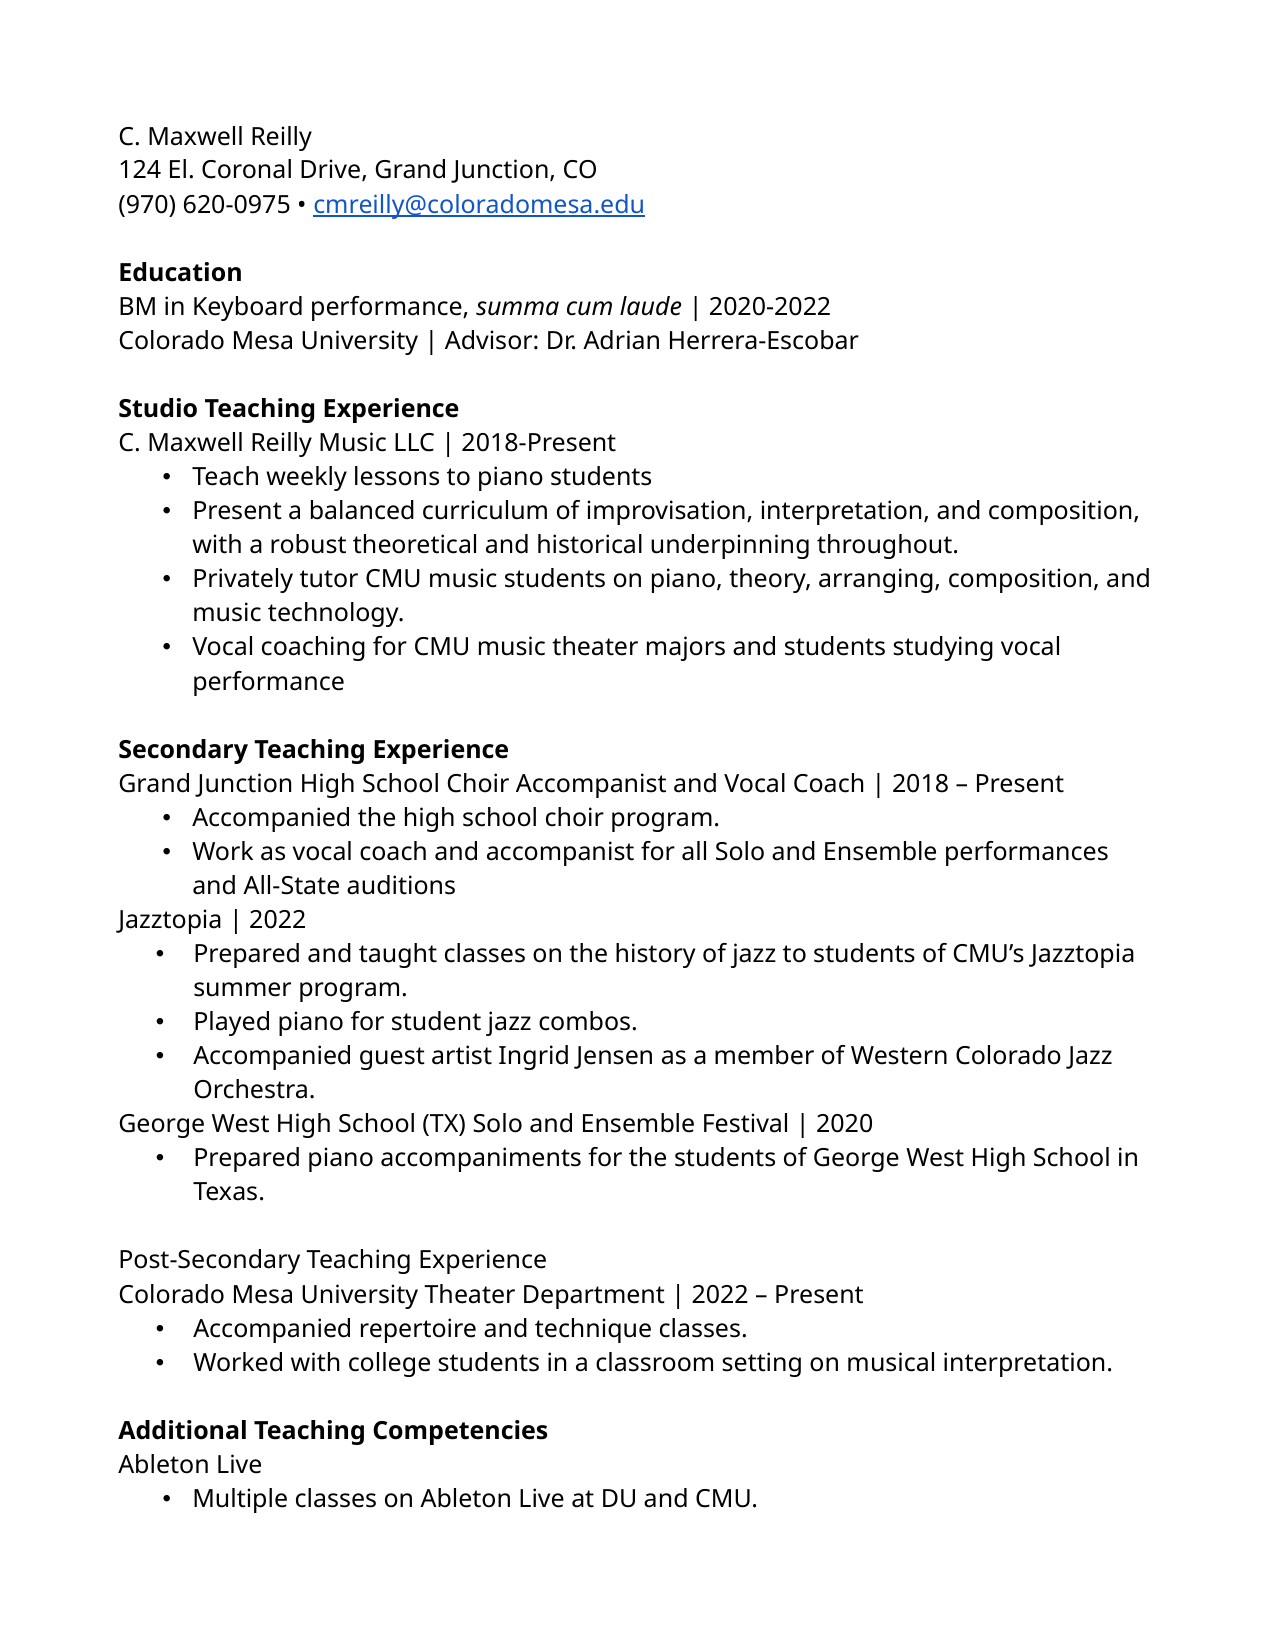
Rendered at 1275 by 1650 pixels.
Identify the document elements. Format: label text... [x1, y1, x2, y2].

list Present a balanced curriculum of improvisation, interpretation, and composition, with a robust theoretical and historical underpinning throughout. [162, 493, 1157, 561]
list Accompanied the high school choir program. [162, 799, 1157, 833]
list Worked with college students in a classroom setting on musical interpretation. [156, 1344, 1157, 1378]
list Teach weekly lessons to piano students [162, 459, 1157, 493]
text Ableton Live [118, 1447, 1157, 1481]
text George West High School (TX) Solo and Ensemble Festival | 2020 [118, 1106, 1157, 1140]
text Colorado Mesa University | Advisor: Dr. Adrian Herrera-Escobar [118, 322, 1157, 357]
text Additional Teaching Competencies [118, 1412, 1157, 1447]
text Colorado Mesa University Theater Department | 2022 – Present [118, 1276, 1157, 1310]
list Accompanied guest artist Ingrid Jensen as a member of Western Colorado Jazz Orchestra. [156, 1038, 1157, 1106]
text Post-Secondary Teaching Experience [118, 1242, 1157, 1276]
list Prepared piano accompaniments for the students of George West High School in Texas. [156, 1140, 1157, 1208]
text BM in Keyboard performance, summa cum laude | 2020-2022 [118, 288, 1157, 322]
list Work as vocal coach and accompanist for all Solo and Ensemble performances and All-State auditions [162, 833, 1157, 902]
list Multiple classes on Ableton Live at DU and CMU. [162, 1481, 1157, 1515]
text Studio Teaching Experience [118, 391, 1157, 425]
list Played piano for student jazz combos. [156, 1004, 1157, 1038]
text Education [118, 254, 1157, 288]
text Secondary Teaching Experience [118, 731, 1157, 765]
list Prepared and taught classes on the history of jazz to students of CMU’s Jazztopia summer program. [156, 936, 1157, 1004]
text C. Maxwell Reilly [118, 118, 1157, 152]
list Accompanied repertoire and technique classes. [156, 1310, 1157, 1344]
text Jazztopia | 2022 [118, 902, 1157, 936]
text 124 El. Coronal Drive, Grand Junction, CO [118, 152, 1157, 186]
text C. Maxwell Reilly Music LLC | 2018-Present [118, 425, 1157, 459]
text (970) 620-0975 • cmreilly@coloradomesa.edu [118, 186, 1157, 220]
list Privately tutor CMU music students on piano, theory, arranging, composition, and music technology. [162, 561, 1157, 629]
list Vocal coaching for CMU music theater majors and students studying vocal performance [162, 629, 1157, 697]
text Grand Junction High School Choir Accompanist and Vocal Coach | 2018 – Present [118, 765, 1157, 799]
